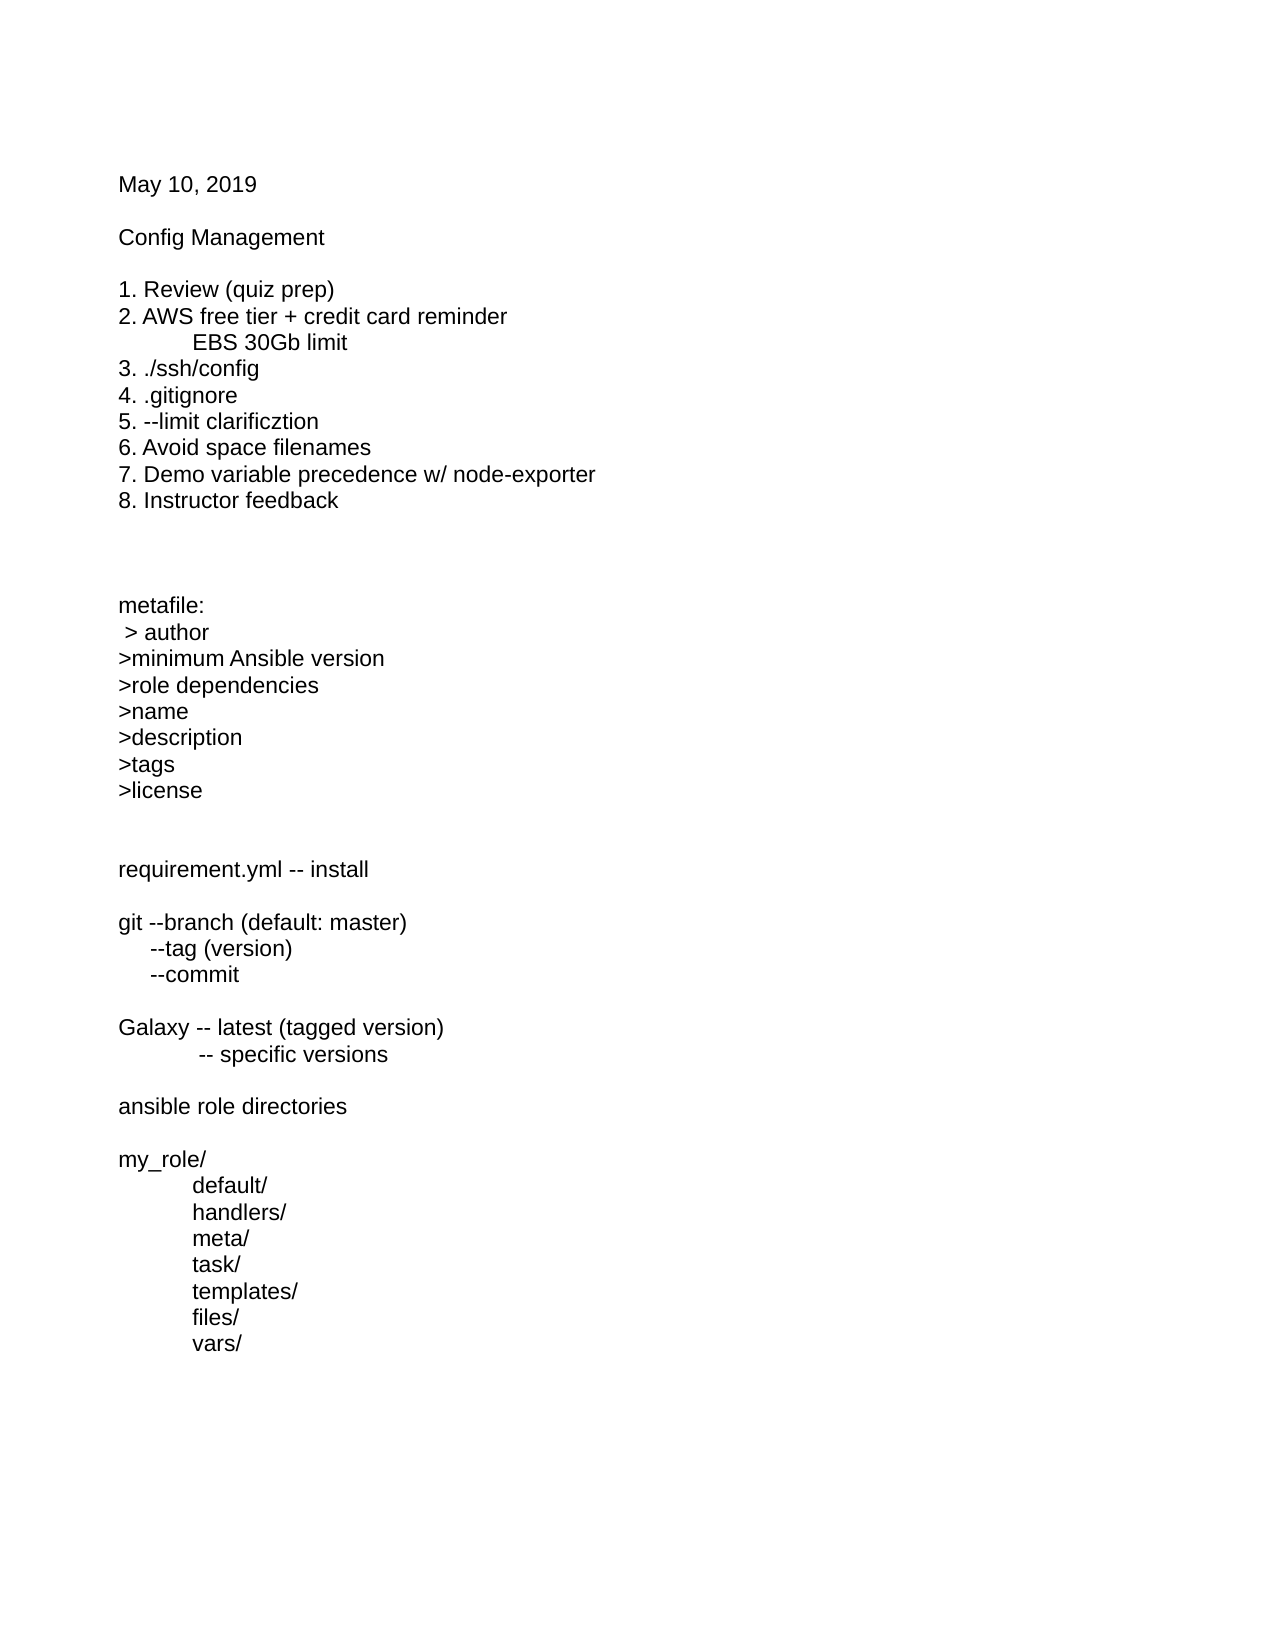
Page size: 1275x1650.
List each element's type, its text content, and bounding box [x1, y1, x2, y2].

text 8. Instructor feedback [118, 487, 1157, 513]
text Config Management [118, 223, 1157, 250]
text >license [118, 777, 1157, 803]
text ansible role directories [118, 1093, 1157, 1119]
text 3. ./ssh/config [118, 355, 1157, 382]
text 5. --limit clarificztion [118, 408, 1157, 434]
text >role dependencies [118, 672, 1157, 698]
text >name [118, 698, 1157, 724]
text -- specific versions [118, 1041, 1157, 1067]
text 4. .gitignore [118, 382, 1157, 408]
text >tags [118, 751, 1157, 777]
text >minimum Ansible version [118, 645, 1157, 672]
text --commit [118, 961, 1157, 988]
text May 10, 2019 [118, 171, 1157, 197]
text metafile: [118, 592, 1157, 619]
text requirement.yml -- install [118, 856, 1157, 882]
text --tag (version) [118, 935, 1157, 961]
text 6. Avoid space filenames [118, 434, 1157, 461]
text templates/ [118, 1278, 1157, 1304]
text git --branch (default: master) [118, 909, 1157, 935]
text >description [118, 724, 1157, 751]
text task/ [118, 1251, 1157, 1278]
text 2. AWS free tier + credit card reminder [118, 303, 1157, 329]
text files/ [118, 1304, 1157, 1330]
text my_role/ [118, 1146, 1157, 1172]
text 1. Review (quiz prep) [118, 276, 1157, 303]
text 7. Demo variable precedence w/ node-exporter [118, 461, 1157, 487]
text default/ [118, 1172, 1157, 1199]
text Galaxy -- latest (tagged version) [118, 1014, 1157, 1041]
text vars/ [118, 1330, 1157, 1357]
text EBS 30Gb limit [118, 329, 1157, 355]
text handlers/ [118, 1199, 1157, 1225]
text meta/ [118, 1225, 1157, 1251]
text > author [118, 619, 1157, 645]
